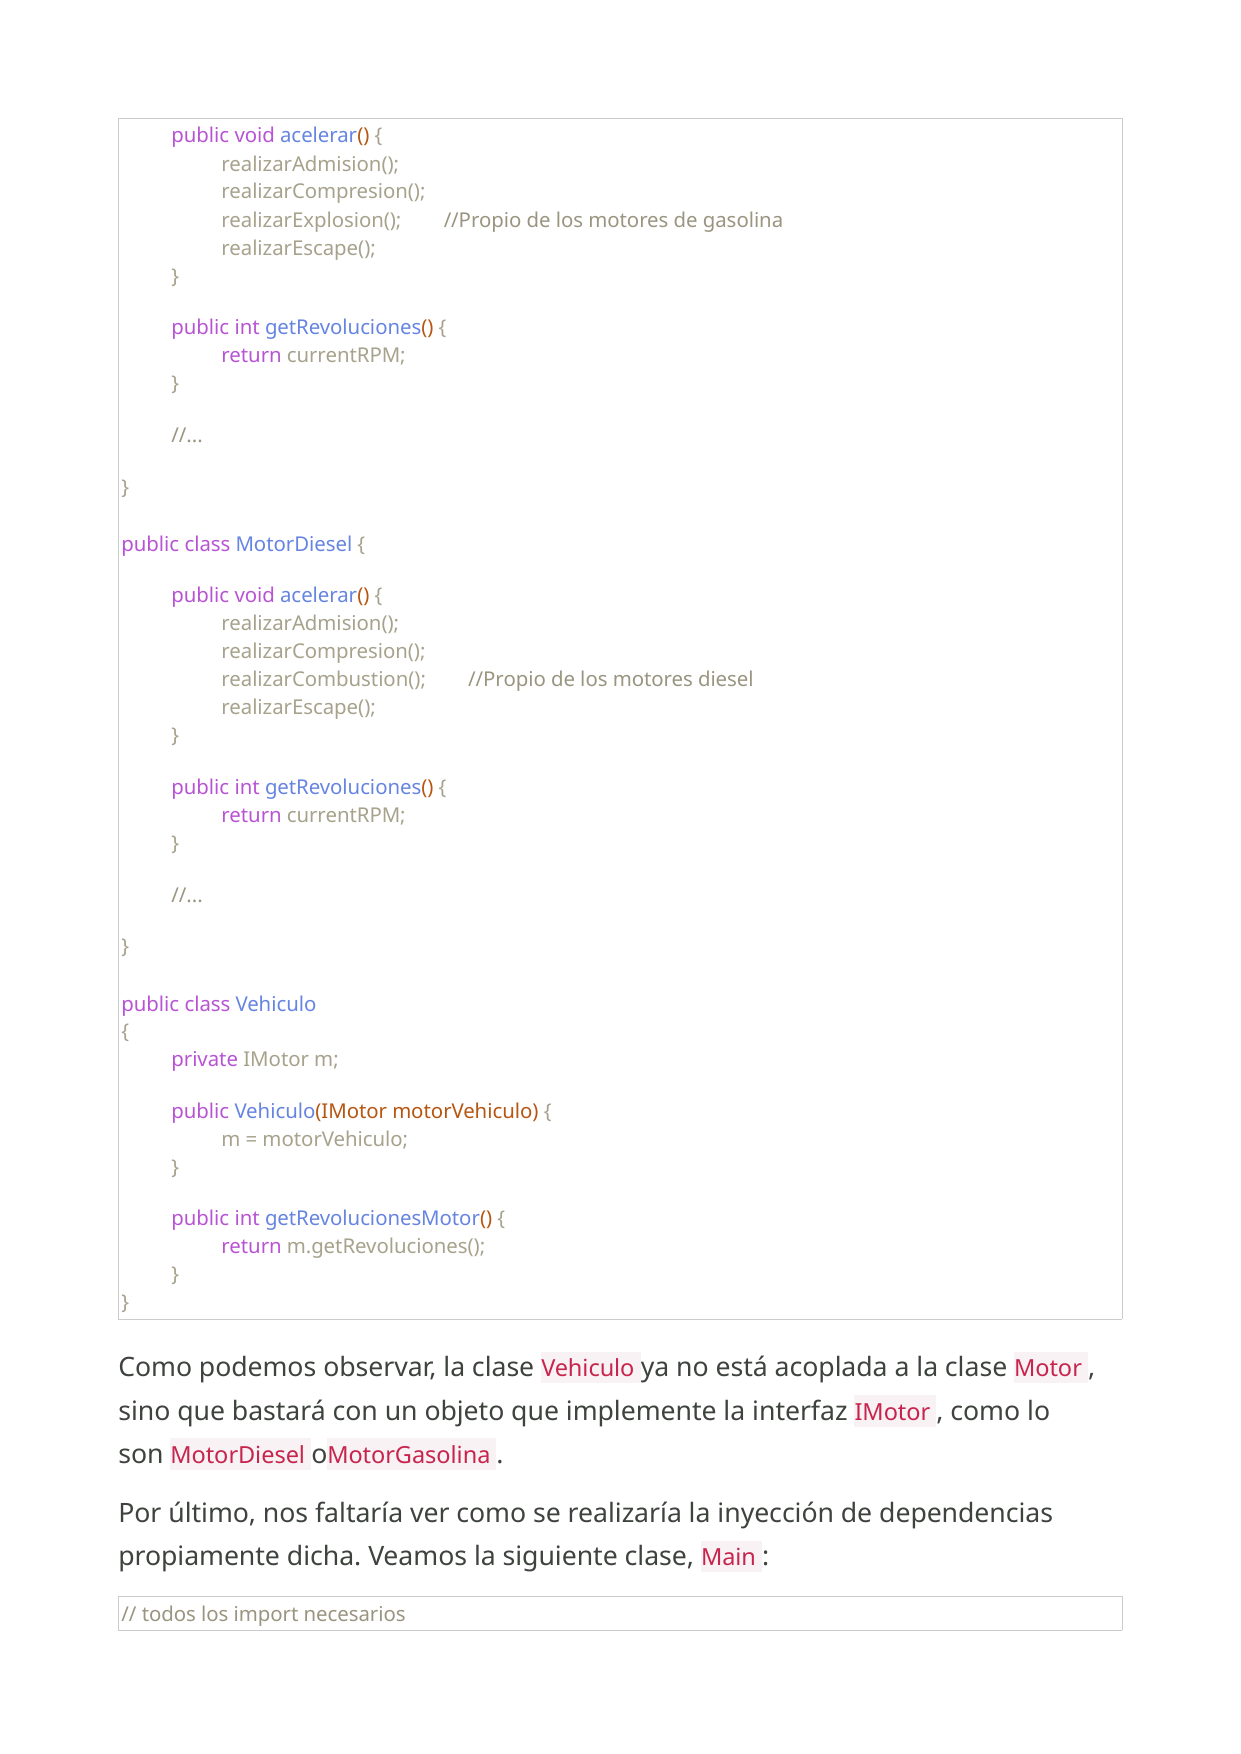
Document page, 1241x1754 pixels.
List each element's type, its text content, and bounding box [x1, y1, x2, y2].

text realizarExplosion(); //Propio de los motores de gasolina [119, 202, 1122, 230]
text realizarAdmision(); [119, 146, 1122, 174]
text private IMotor m; [119, 1042, 1122, 1073]
text Por último, nos faltaría ver como se realizaría la inyección de dependencias propiamente dicha. Veamos la siguiente clase, Main : [118, 1494, 1122, 1573]
text return currentRPM; [119, 798, 1122, 826]
text public int getRevoluciones() { [119, 310, 1122, 338]
text } [119, 469, 1122, 500]
text { [119, 1014, 1122, 1042]
text realizarEscape(); [119, 690, 1122, 718]
text Como podemos observar, la clase Vehiculo ya no está acoplada a la clase Motor , sino que bastará con un objeto que implemente la interfaz IMotor , como lo son MotorDiesel oMotorGasolina . [118, 1348, 1122, 1471]
text public void acelerar() { [119, 119, 1122, 146]
text public Vehiculo(IMotor motorVehiculo) { [119, 1093, 1122, 1121]
text realizarCompresion(); [119, 174, 1122, 202]
text //... [119, 877, 1122, 908]
text } [119, 718, 1122, 749]
text } [119, 929, 1122, 960]
text public int getRevoluciones() { [119, 769, 1122, 798]
text } [119, 1257, 1122, 1285]
text // todos los import necesarios [119, 1597, 1122, 1630]
text realizarAdmision(); [119, 606, 1122, 634]
text } [119, 258, 1122, 289]
text realizarCombustion(); //Propio de los motores diesel [119, 662, 1122, 690]
text m = motorVehiculo; [119, 1121, 1122, 1149]
text public int getRevolucionesMotor() { [119, 1201, 1122, 1229]
text return currentRPM; [119, 338, 1122, 366]
text public class MotorDiesel { [119, 526, 1122, 557]
text realizarCompresion(); [119, 634, 1122, 662]
text public class Vehiculo [119, 986, 1122, 1014]
text } [119, 1149, 1122, 1180]
text //... [119, 418, 1122, 449]
text public void acelerar() { [119, 578, 1122, 606]
text return m.getRevoluciones(); [119, 1229, 1122, 1257]
text realizarEscape(); [119, 230, 1122, 258]
text } [119, 1285, 1122, 1319]
text } [119, 366, 1122, 397]
text } [119, 826, 1122, 857]
